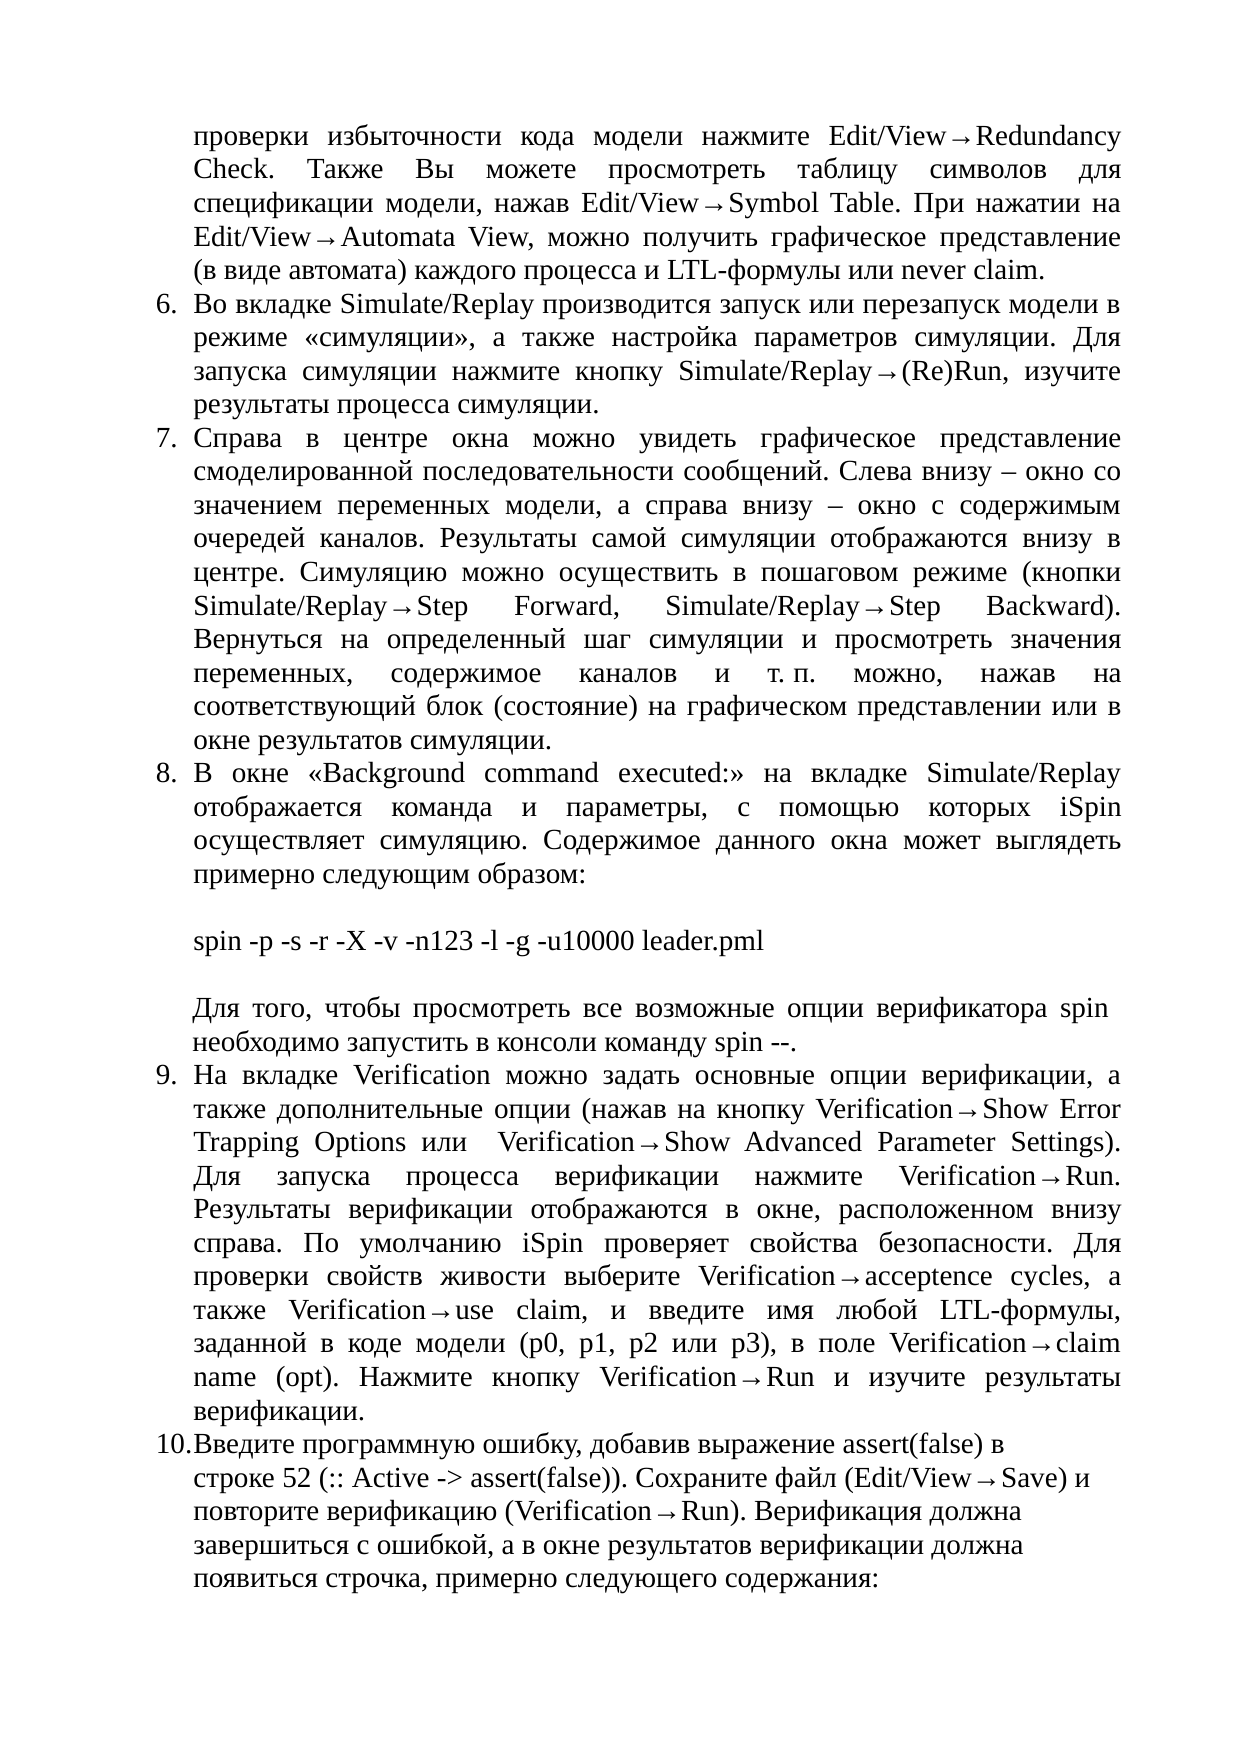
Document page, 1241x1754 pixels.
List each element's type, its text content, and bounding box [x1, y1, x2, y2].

list Введите программную ошибку, добавив выражение assert(false) в строке 52 (:: Active -> assert(false)). Сохраните файл (Edit/View→Save) и повторите верификацию (Verification→Run). Верификация должна завершиться с ошибкой, а в окне результатов верификации должна появиться строчка, примерно следующего содержания: [156, 1426, 1122, 1594]
text Для того, чтобы просмотреть все возможные опции верификатора spin необходимо запустить в консоли команду spin --. [118, 990, 1122, 1057]
list Во вкладке Simulate/Replay производится запуск или перезапуск модели в режиме «симуляции», а также настройка параметров симуляции. Для запуска симуляции нажмите кнопку Simulate/Replay→(Re)Run, изучите результаты процесса симуляции. [156, 286, 1122, 420]
list В окне «Background command executed:» на вкладке Simulate/Replay отображается команда и параметры, с помощью которых iSpin осуществляет симуляцию. Содержимое данного окна может выглядеть примерно следующим образом: [156, 755, 1122, 889]
list На вкладке Verification можно задать основные опции верификации, а также дополнительные опции (нажав на кнопку Verification→Show Error Trapping Options или Verification→Show Advanced Parameter Settings). Для запуска процесса верификации нажмите Verification→Run. Результаты верификации отображаются в окне, расположенном внизу справа. По умолчанию iSpin проверяет свойства безопасности. Для проверки свойств живости выберите Verification→acceptence cycles, а также Verification→use claim, и введите имя любой LTL-формулы, заданной в коде модели (p0, p1, p2 или p3), в поле Verification→claim name (opt). Нажмите кнопку Verification→Run и изучите результаты верификации. [156, 1057, 1122, 1426]
list spin -p -s -r -X -v -n123 -l -g -u10000 leader.pml [156, 923, 1122, 957]
list проверки избыточности кода модели нажмите Edit/View→Redundancy Check. Также Вы можете просмотреть таблицу символов для спецификации модели, нажав Edit/View→Symbol Table. При нажатии на Edit/View→Automata View, можно получить графическое представление (в виде автомата) каждого процесса и LTL-формулы или never claim. [156, 118, 1122, 286]
list Справа в центре окна можно увидеть графическое представление смоделированной последовательности сообщений. Слева внизу – окно со значением переменных модели, а справа внизу – окно с содержимым очередей каналов. Результаты самой симуляции отображаются внизу в центре. Симуляцию можно осуществить в пошаговом режиме (кнопки Simulate/Replay→Step Forward, Simulate/Replay→Step Backward). Вернуться на определенный шаг симуляции и просмотреть значения переменных, содержимое каналов и т. п. можно, нажав на соответствующий блок (состояние) на графическом представлении или в окне результатов симуляции. [156, 420, 1122, 755]
